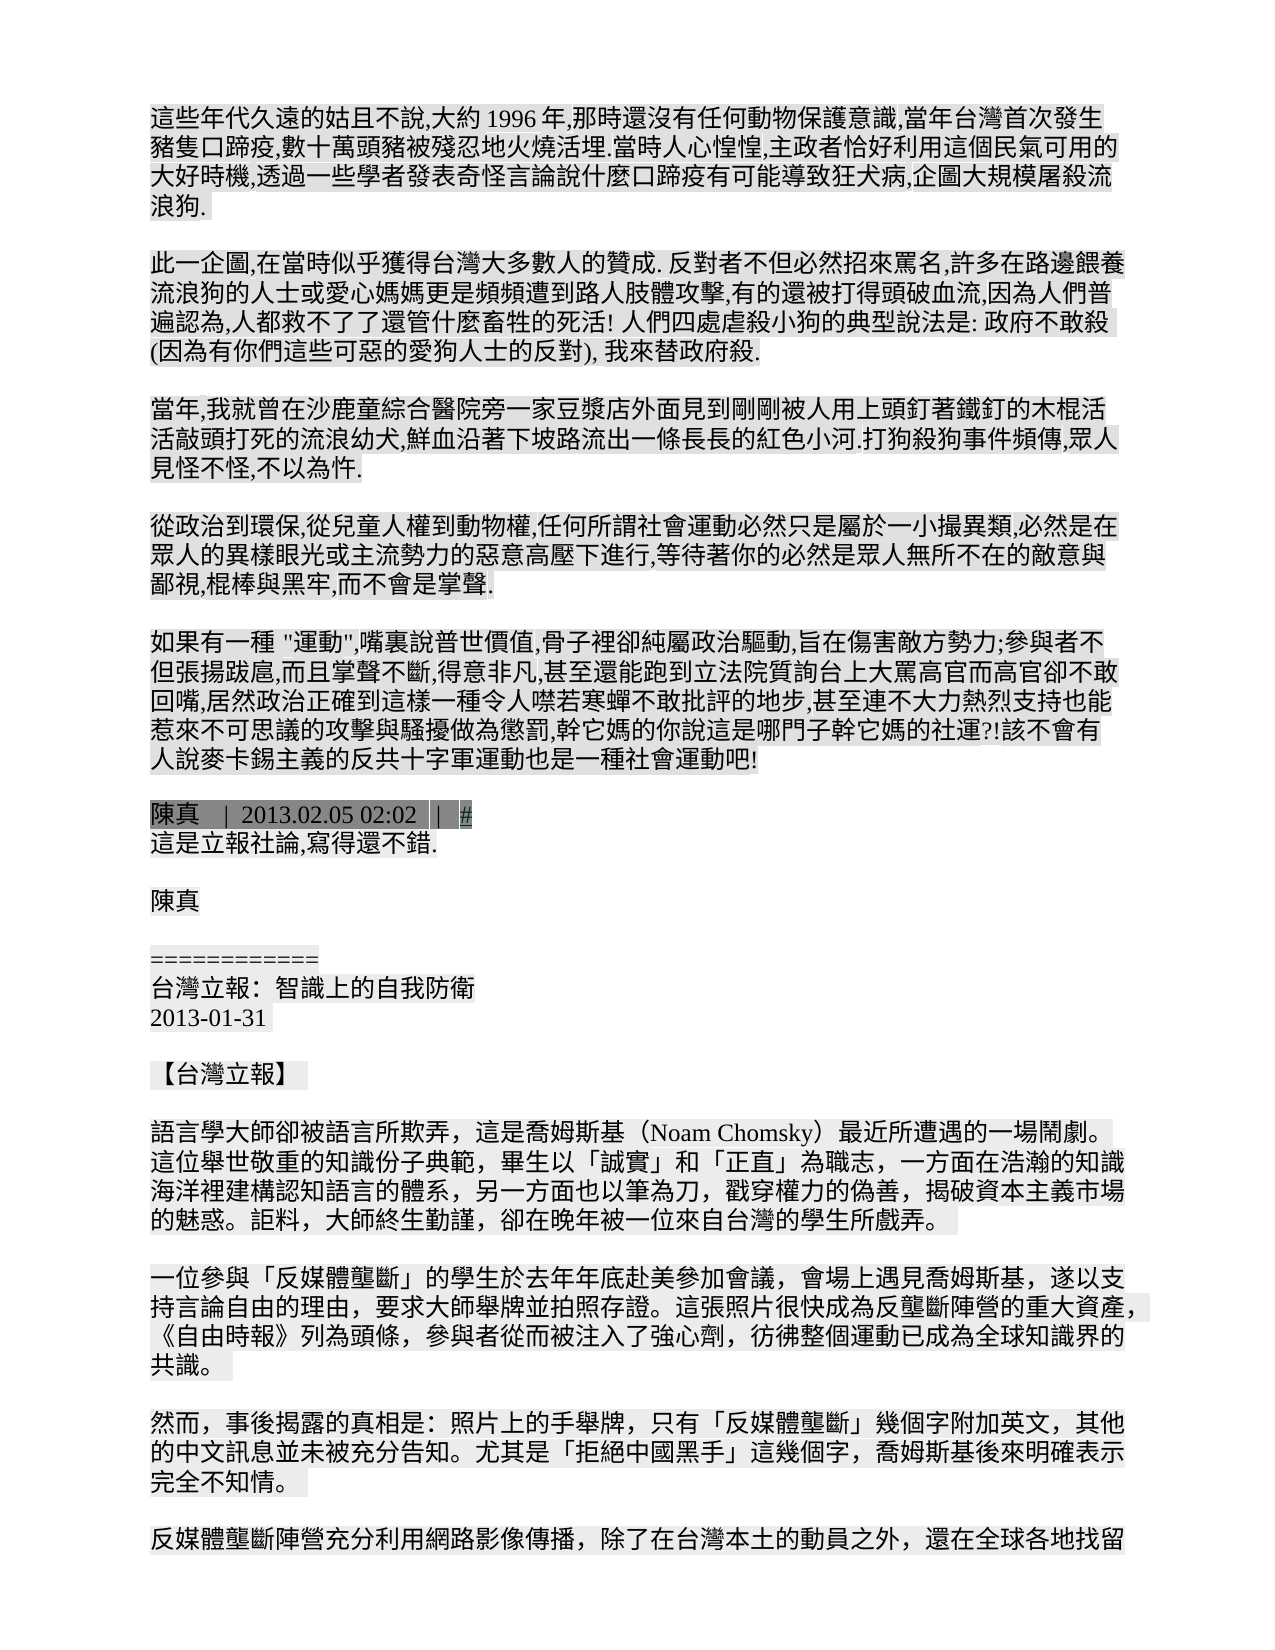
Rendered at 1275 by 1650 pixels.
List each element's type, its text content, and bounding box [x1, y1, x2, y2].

text 這是立報社論,寫得還不錯. 陳真 ============ 台灣立報：智識上的自我防衛 2013-01-31 【台灣立報】 語言學大師卻被語言所欺弄，這是喬姆斯基（Noam Chomsky）最近所遭遇的一場鬧劇。這位舉世敬重的知識份子典範，畢生以「誠實」和「正直」為職志，一方面在浩瀚的知識海洋裡建構認知語言的體系，另一方面也以筆為刀，戳穿權力的偽善，揭破資本主義市場的魅惑。詎料，大師終生勤謹，卻在晚年被一位來自台灣的學生所戲弄。 一位參與「反媒體壟斷」的學生於去年年底赴美參加會議，會場上遇見喬姆斯基，遂以支持言論自由的理由，要求大師舉牌並拍照存證。這張照片很快成為反壟斷陣營的重大資產，《自由時報》列為頭條，參與者從而被注入了強心劑，彷彿整個運動已成為全球知識界的共識。 然而，事後揭露的真相是：照片上的手舉牌，只有「反媒體壟斷」幾個字附加英文，其他的中文訊息並未被充分告知。尤其是「拒絕中國黑手」這幾個字，喬姆斯基後來明確表示完全不知情。 反媒體壟斷陣營充分利用網路影像傳播，除了在台灣本土的動員之外，還在全球各地找留學生、名人舉牌拍照，上網傳播，這當然是為了營造整個運動已取得舉世「共識」的印象。然則，喬姆斯基本人對於任何「共識」的營造，不管是透過權力、市場、迷信或黨派私心，都抱持著批判、質疑的態度。他寫過一本書，書名就叫做《營造共識》（Manufacturing Consent）。書中，這位語言學大師提到：「我們的目標就是要激勵讀者學習『智識上的自我防衛』，並建議一些自我防衛的方法；易言之，也就是幫助人們去顛覆那些意圖『營造共識』的激狂設計，並且讓人們可以掌握自己的命運，而不再是被動的訊息接收者……」 遺憾的是，喬姆斯基畢生劬勞建構的「自我防衛」體系，在晚年被台灣的一個年輕學生攻破。他在不知不覺中參與了「台灣共識」的營造！什麼是台灣共識？說穿了，就是大師被欺矇的那一行字。被刻意掩蓋遮蔽的，正是其核心最關鍵的真實。 反媒體壟斷的主導者最近也已承認，「中國因素」是整個運動的關鍵。這正是「台灣共識」的不斷複製。這樣的複製，出現在民進黨頭人的談話中，出現在成大教師蔣為文的嗆聲行動中，出現在以本土為名的眾多媒體當中，也出現在一場又一場以社會運動為名的群眾動員之中。這樣的共識營造，在台灣，其實已成為另一種形式的宰制。但是，把這種台灣本土的宰制性共識硬栽到語言學大師的頭上，既不誠實，也不正直。而，我們不得不再說一次：「誠實」與「正直」才是大師畢生的職志。(全文／摘至台灣立報2013/1/30社論http://www.lihpao.com/?action-viewnews-itemid-126283) [150, 829, 1125, 1555]
text 陳真 | 2013.02.05 02:02 | # [150, 800, 1125, 829]
text 這些年代久遠的姑且不說,大約1996年,那時還沒有任何動物保護意識,當年台灣首次發生豬隻口蹄疫,數十萬頭豬被殘忍地火燒活埋.當時人心惶惶,主政者恰好利用這個民氣可用的大好時機,透過一些學者發表奇怪言論說什麼口蹄疫有可能導致狂犬病,企圖大規模屠殺流浪狗. 此一企圖,在當時似乎獲得台灣大多數人的贊成. 反對者不但必然招來罵名,許多在路邊餵養流浪狗的人士或愛心媽媽更是頻頻遭到路人肢體攻擊,有的還被打得頭破血流,因為人們普遍認為,人都救不了了還管什麼畜牲的死活! 人們四處虐殺小狗的典型說法是: 政府不敢殺 (因為有你們這些可惡的愛狗人士的反對), 我來替政府殺. 當年,我就曾在沙鹿童綜合醫院旁一家豆漿店外面見到剛剛被人用上頭釘著鐵釘的木棍活活敲頭打死的流浪幼犬,鮮血沿著下坡路流出一條長長的紅色小河.打狗殺狗事件頻傳,眾人見怪不怪,不以為忤. 從政治到環保,從兒童人權到動物權,任何所謂社會運動必然只是屬於一小撮異類,必然是在眾人的異樣眼光或主流勢力的惡意高壓下進行,等待著你的必然是眾人無所不在的敵意與鄙視,棍棒與黑牢,而不會是掌聲. 如果有一種 "運動",嘴裏說普世價值,骨子裡卻純屬政治驅動,旨在傷害敵方勢力;參與者不但張揚跋扈,而且掌聲不斷,得意非凡,甚至還能跑到立法院質詢台上大罵高官而高官卻不敢回嘴,居然政治正確到這樣一種令人噤若寒蟬不敢批評的地步,甚至連不大力熱烈支持也能惹來不可思議的攻擊與騷擾做為懲罰,幹它媽的你說這是哪門子幹它媽的社運?!該不會有人說麥卡錫主義的反共十字軍運動也是一種社會運動吧! [150, 75, 1125, 775]
